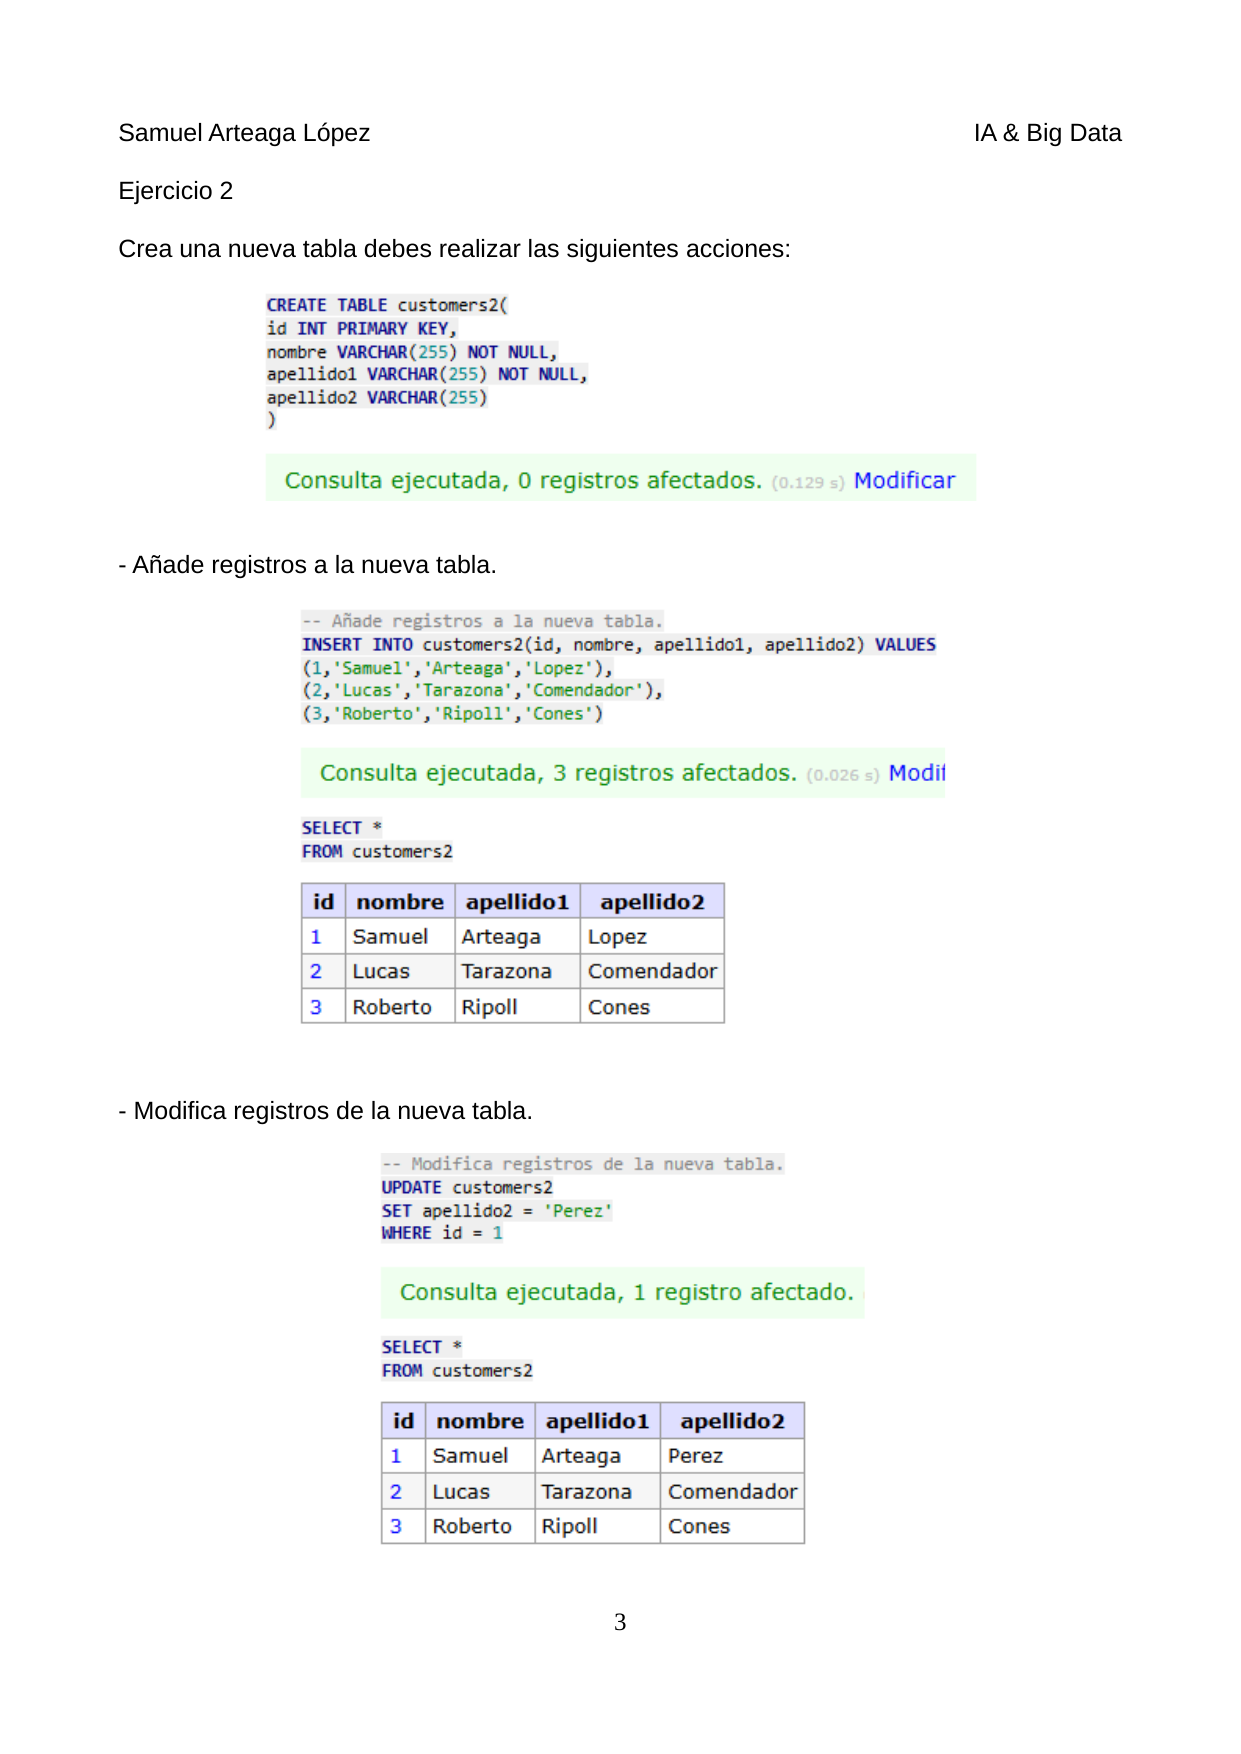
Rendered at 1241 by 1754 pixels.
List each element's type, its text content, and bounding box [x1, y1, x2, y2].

text - Modifica registros de la nueva tabla. [118, 1096, 1122, 1125]
picture [375, 1153, 865, 1546]
text Ejercicio 2 [118, 176, 1122, 205]
text Crea una nueva tabla debes realizar las siguientes acciones: [118, 234, 1122, 263]
picture [295, 607, 946, 1027]
text - Añade registros a la nueva tabla. [118, 550, 1122, 579]
picture [263, 291, 977, 501]
